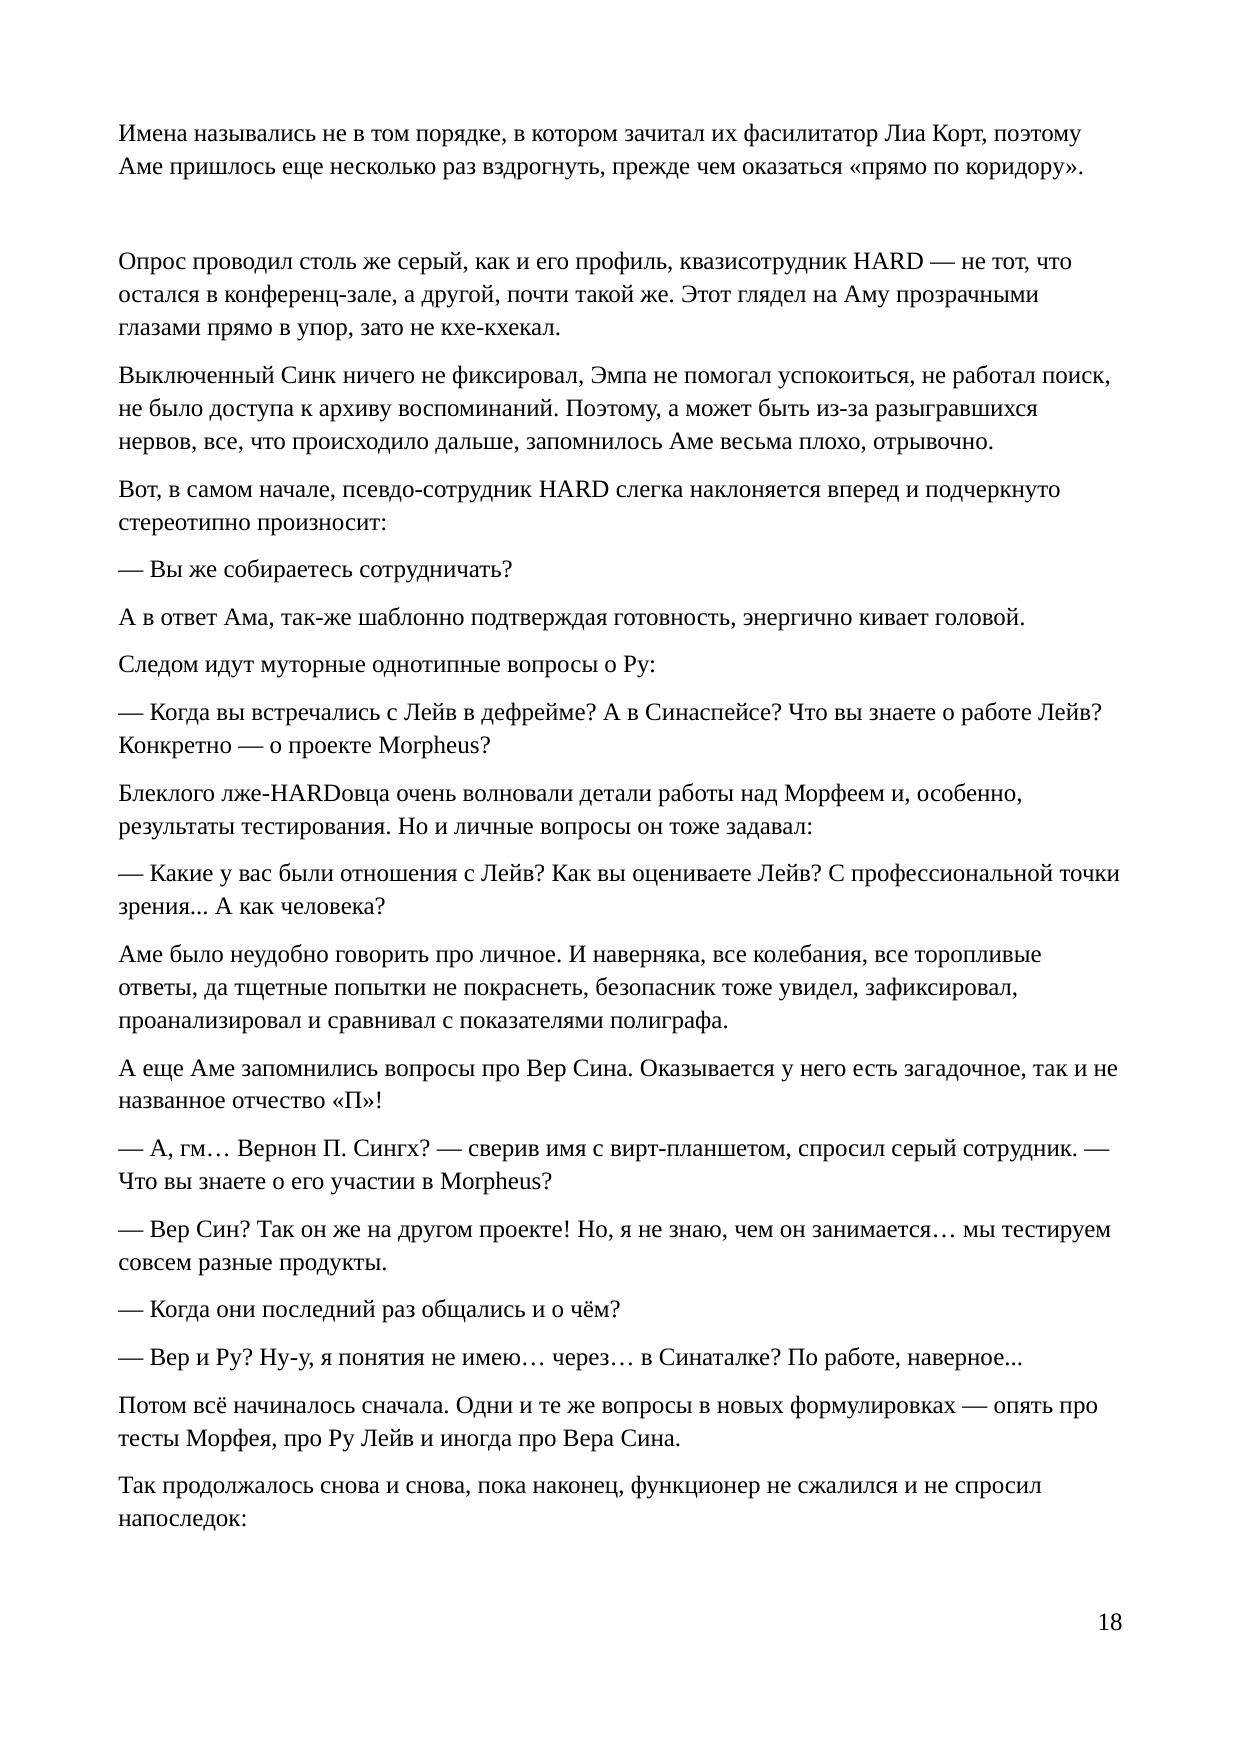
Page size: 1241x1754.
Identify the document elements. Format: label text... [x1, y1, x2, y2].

text Выключенный Синк ничего не фиксировал, Эмпа не помогал успокоиться, не работал поиск, не было доступа к архиву воспоминаний. Поэтому, а может быть из-за разыгравшихся нервов, все, что происходило дальше, запомнилось Аме весьма плохо, отрывочно. [118, 360, 1122, 455]
text — Вы же собираетесь сотрудничать? [118, 554, 1122, 583]
text Аме было неудобно говорить про личное. И наверняка, все колебания, все торопливые ответы, да тщетные попытки не покраснеть, безопасник тоже увидел, зафиксировал, проанализировал и сравнивал с показателями полиграфа. [118, 939, 1122, 1034]
text Потом всё начиналось сначала. Одни и те же вопросы в новых формулировках — опять про тесты Морфея, про Ру Лейв и иногда про Вера Сина. [118, 1390, 1122, 1451]
text Так продолжалось снова и снова, пока наконец, функционер не сжалился и не спросил напоследок: [118, 1470, 1122, 1532]
text А в ответ Ама, так-же шаблонно подтверждая готовность, энергично кивает головой. [118, 602, 1122, 631]
text — Вер Син? Так он же на другом проекте! Но, я не знаю, чем он занимается… мы тестируем совсем разные продукты. [118, 1214, 1122, 1276]
text Вот, в самом начале, псевдо-сотрудник HARD слегка наклоняется вперед и подчеркнуто стереотипно произносит: [118, 474, 1122, 535]
text Следом идут муторные однотипные вопросы о Ру: [118, 649, 1122, 678]
text Имена назывались не в том порядке, в котором зачитал их фасилитатор Лиа Корт, поэтому Аме пришлось еще несколько раз вздрогнуть, прежде чем оказаться «прямо по коридору». [118, 118, 1122, 180]
text Опрос проводил столь же серый, как и его профиль, квазисотрудник HARD — не тот, что остался в конференц-зале, а другой, почти такой же. Этот глядел на Аму прозрачными глазами прямо в упор, зато не кхе-кхекал. [118, 246, 1122, 341]
text — Когда они последний раз общались и о чём? [118, 1294, 1122, 1323]
text — Когда вы встречались с Лейв в дефрейме? А в Синаспейсе? Что вы знаете о работе Лейв? Конкретно — о проекте Morpheus? [118, 697, 1122, 759]
text Блеклого лже-HARDовца очень волновали детали работы над Морфеем и, особенно, результаты тестирования. Но и личные вопросы он тоже задавал: [118, 778, 1122, 839]
text А еще Аме запомнились вопросы про Вер Сина. Оказывается у него есть загадочное, так и не названное отчество «П»! [118, 1053, 1122, 1114]
text — Вер и Ру? Ну-у, я понятия не имею… через… в Синаталке? По работе, наверное... [118, 1342, 1122, 1371]
text — Какие у вас были отношения с Лейв? Как вы оцениваете Лейв? С профессиональной точки зрения... А как человека? [118, 858, 1122, 920]
text — А, гм… Вернон П. Сингх? — сверив имя с вирт-планшетом, спросил серый сотрудник. — Что вы знаете о его участии в Morpheus? [118, 1133, 1122, 1195]
